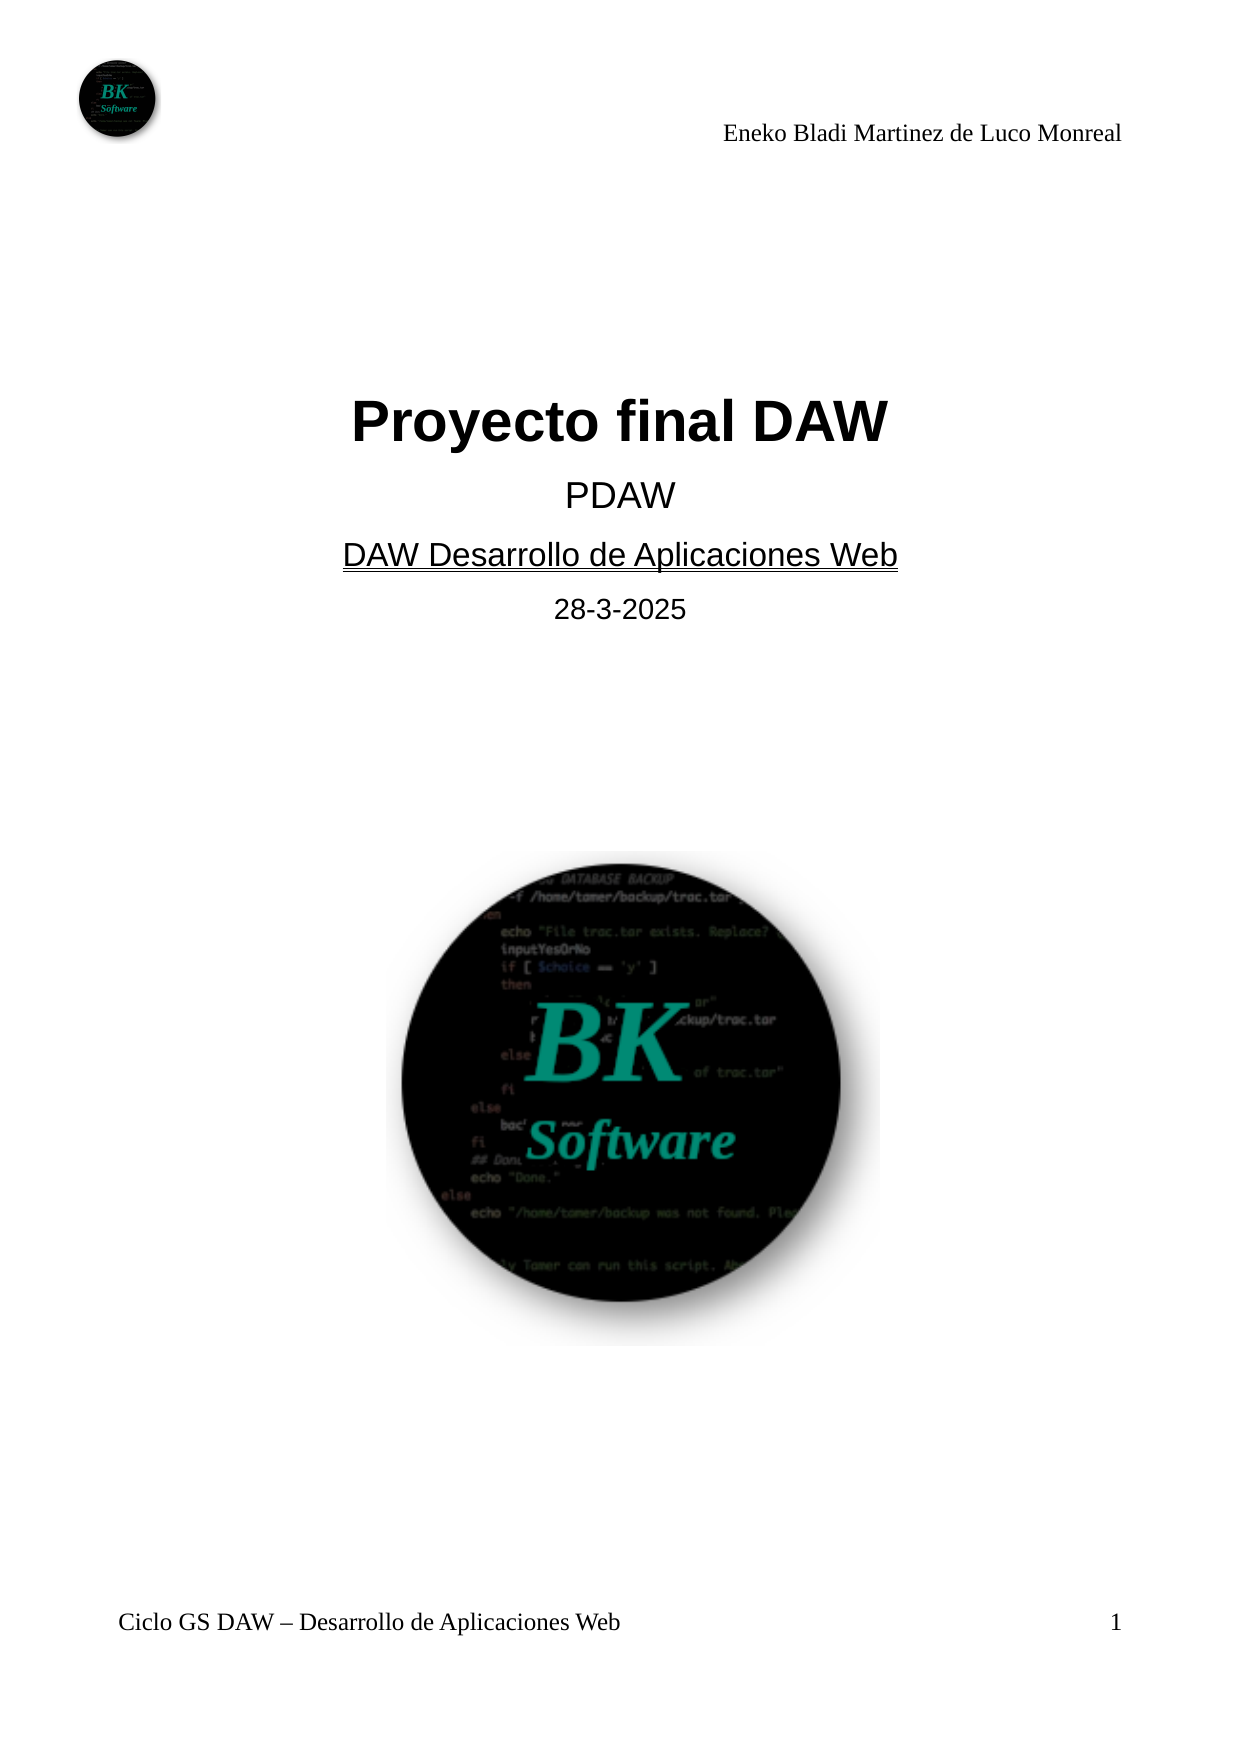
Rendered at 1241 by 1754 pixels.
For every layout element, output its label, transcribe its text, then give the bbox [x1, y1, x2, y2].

subtitle 28-3-2025 [118, 592, 1122, 626]
subtitle PDAW [118, 473, 1122, 516]
picture [76, 58, 162, 144]
picture [386, 851, 880, 1346]
subtitle DAW Desarrollo de Aplicaciones Web [118, 535, 1122, 573]
title Proyecto final DAW [118, 387, 1122, 454]
